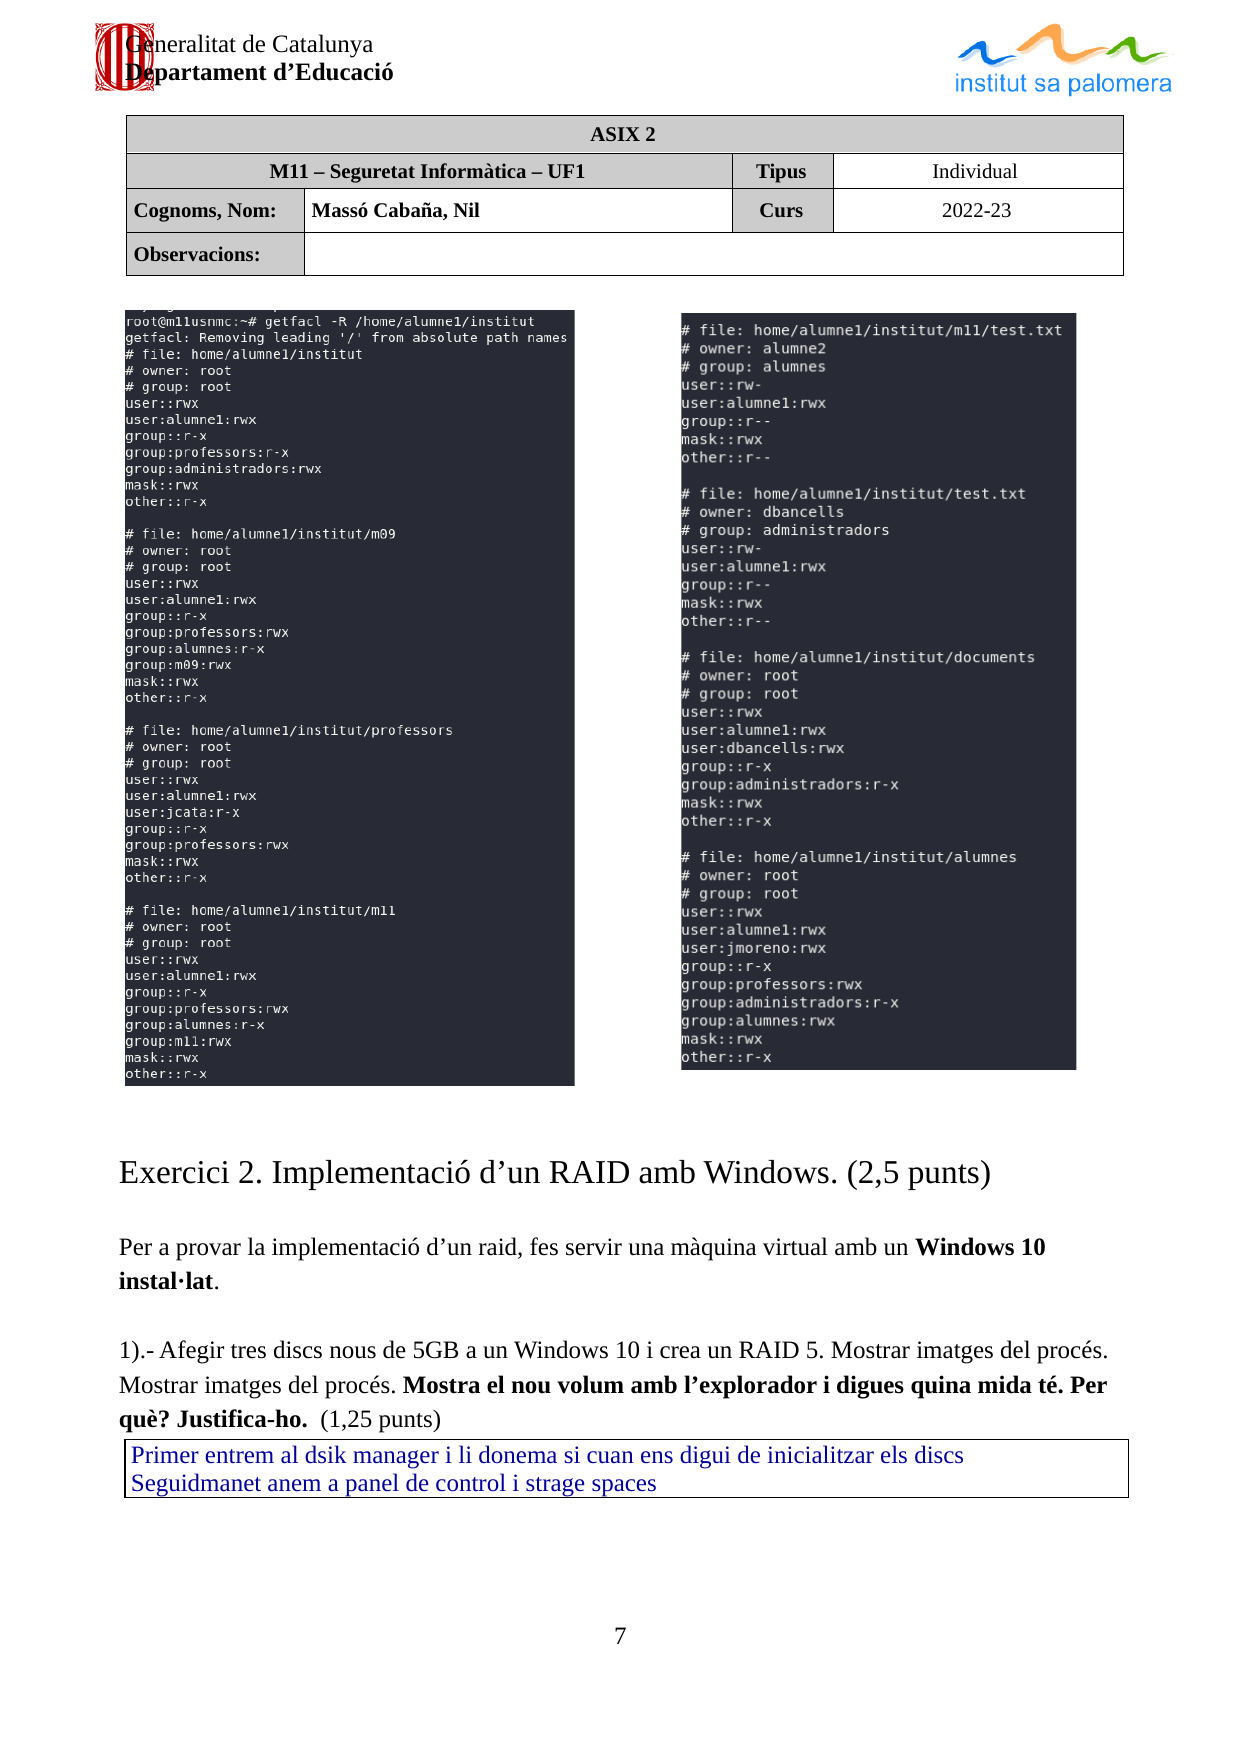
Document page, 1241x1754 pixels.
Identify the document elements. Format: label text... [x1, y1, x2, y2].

table_header Primer entrem al dsik manager i li donema si cuan ens digui de inicialitzar els discs Seguidmanet anem a panel de control i strage spaces [126, 1440, 1128, 1497]
picture [125, 310, 575, 1086]
picture [681, 313, 1077, 1070]
picture [93, 21, 155, 93]
subtitle Exercici 2. Implementació d’un RAID amb Windows. (2,5 punts) [119, 1152, 1121, 1191]
picture [948, 21, 1177, 100]
text Per a provar la implementació d’un raid, fes servir una màquina virtual amb un Windows 10 instal·lat. [119, 1232, 1121, 1295]
text 1).- Afegir tres discs nous de 5GB a un Windows 10 i crea un RAID 5. Mostrar imatges del procés. Mostrar imatges del procés. Mostra el nou volum amb l’explorador i digues quina mida té. Per què? Justifica-ho. (1,25 punts) [119, 1335, 1121, 1433]
